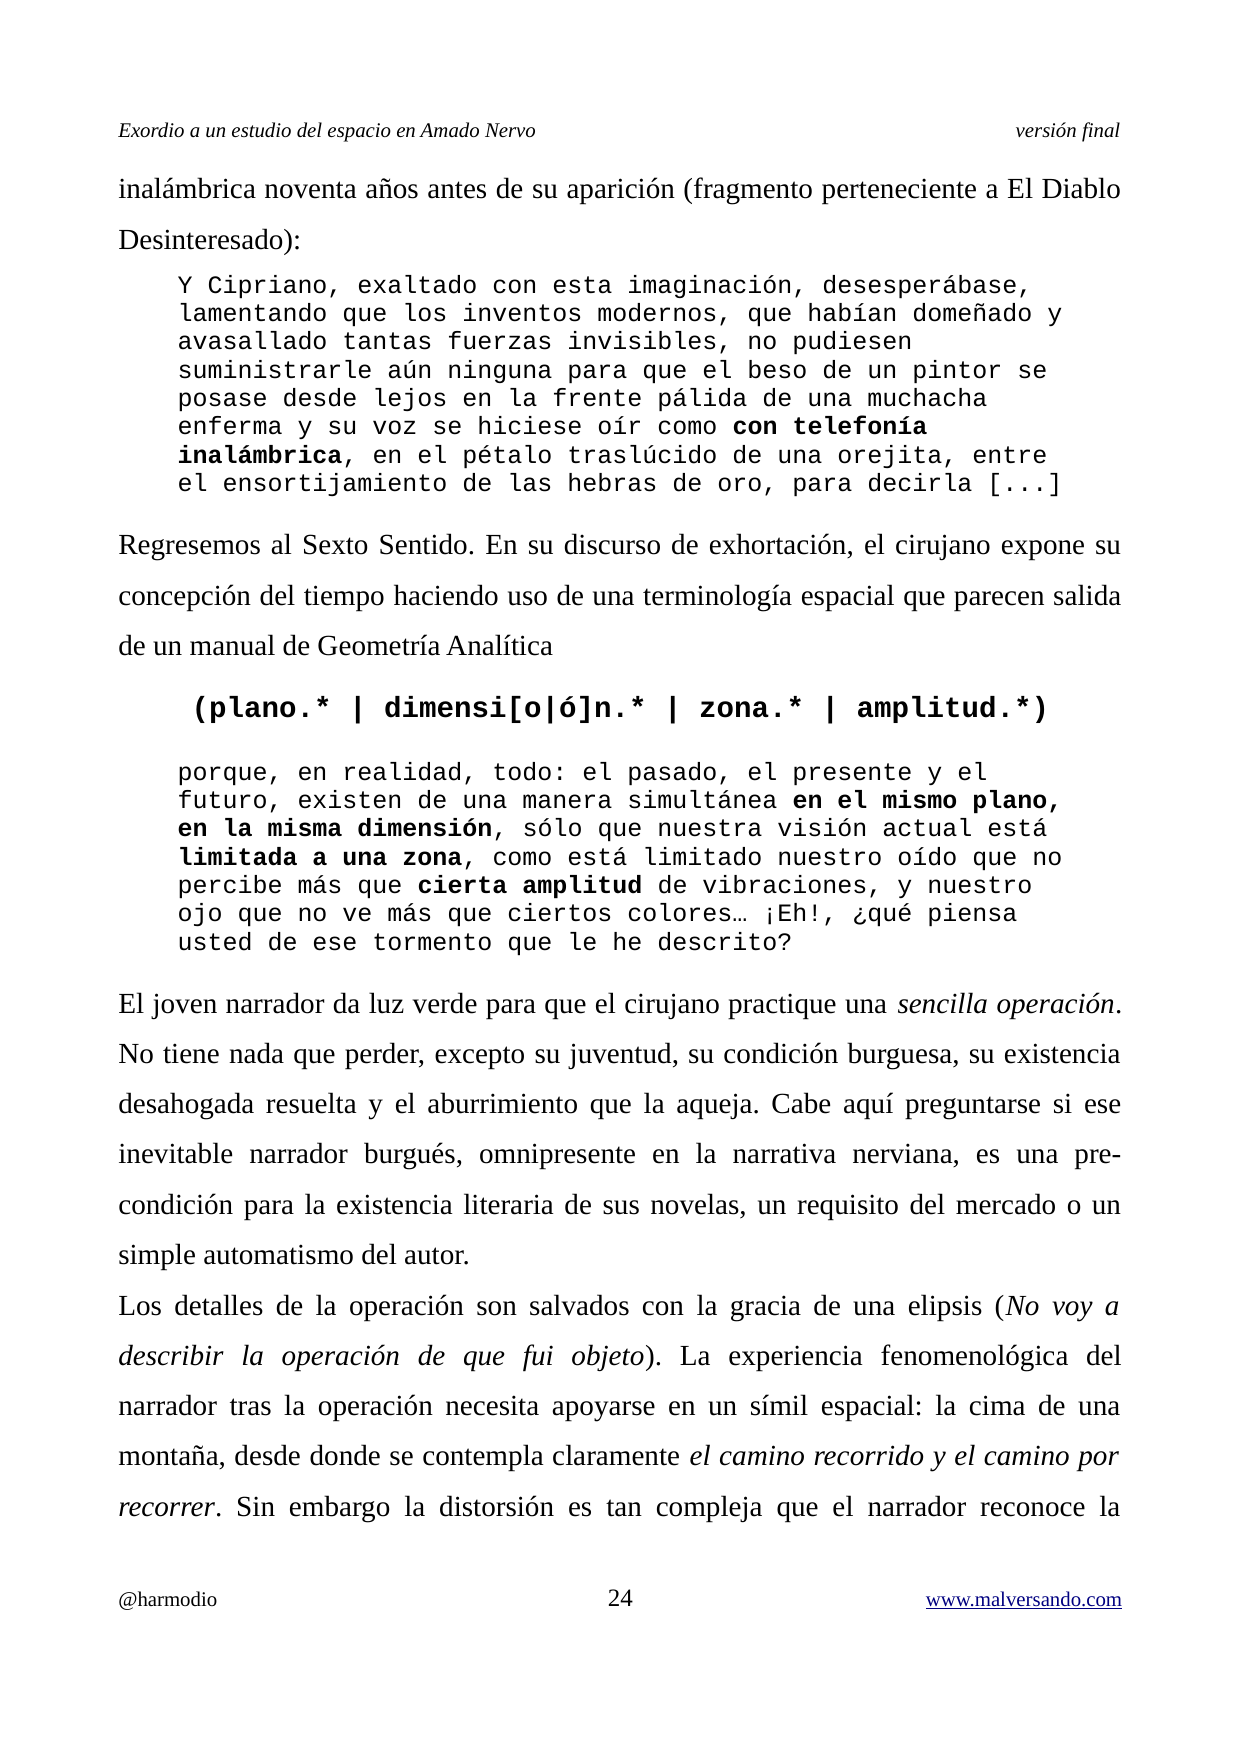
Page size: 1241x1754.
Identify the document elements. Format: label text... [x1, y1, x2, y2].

text El joven narrador da luz verde para que el cirujano practique una sencilla operación. No tiene nada que perder, excepto su juventud, su condición burguesa, su existencia desahogada resuelta y el aburrimiento que la aqueja. Cabe aquí preguntarse si ese inevitable narrador burgués, omnipresente en la narrativa nerviana, es una pre-condición para la existencia literaria de sus novelas, un requisito del mercado o un simple automatismo del autor. [118, 986, 1122, 1271]
text Y Cipriano, exaltado con esta imaginación, desesperábase, lamentando que los inventos modernos, que habían domeñado y avasallado tantas fuerzas invisibles, no pudiesen suministrarle aún ninguna para que el beso de un pintor se posase desde lejos en la frente pálida de una muchacha enferma y su voz se hiciese oír como con telefonía inalámbrica, en el pétalo traslúcido de una orejita, entre el ensortijamiento de las hebras de oro, para decirla [...] [177, 272, 1063, 499]
text (plano.* | dimensi[o|ó]n.* | zona.* | amplitud.*) [118, 693, 1122, 726]
text inalámbrica noventa años antes de su aparición (fragmento perteneciente a El Diablo Desinteresado): [118, 172, 1122, 256]
text Regresemos al Sexto Sentido. En su discurso de exhortación, el cirujano expone su concepción del tiempo haciendo uso de una terminología espacial que parecen salida de un manual de Geometría Analítica [118, 527, 1122, 661]
text Los detalles de la operación son salvados con la gracia de una elipsis (No voy a describir la operación de que fui objeto). La experiencia fenomenológica del narrador tras la operación necesita apoyarse en un símil espacial: la cima de una montaña, desde donde se contempla claramente el camino recorrido y el camino por recorrer. Sin embargo la distorsión es tan compleja que el narrador reconoce la [118, 1288, 1122, 1522]
text porque, en realidad, todo: el pasado, el presente y el futuro, existen de una manera simultánea en el mismo plano, en la misma dimensión, sólo que nuestra visión actual está limitada a una zona, como está limitado nuestro oído que no percibe más que cierta amplitud de vibraciones, y nuestro ojo que no ve más que ciertos colores… ¡Eh!, ¿qué piensa usted de ese tormento que le he descrito? [177, 759, 1063, 957]
